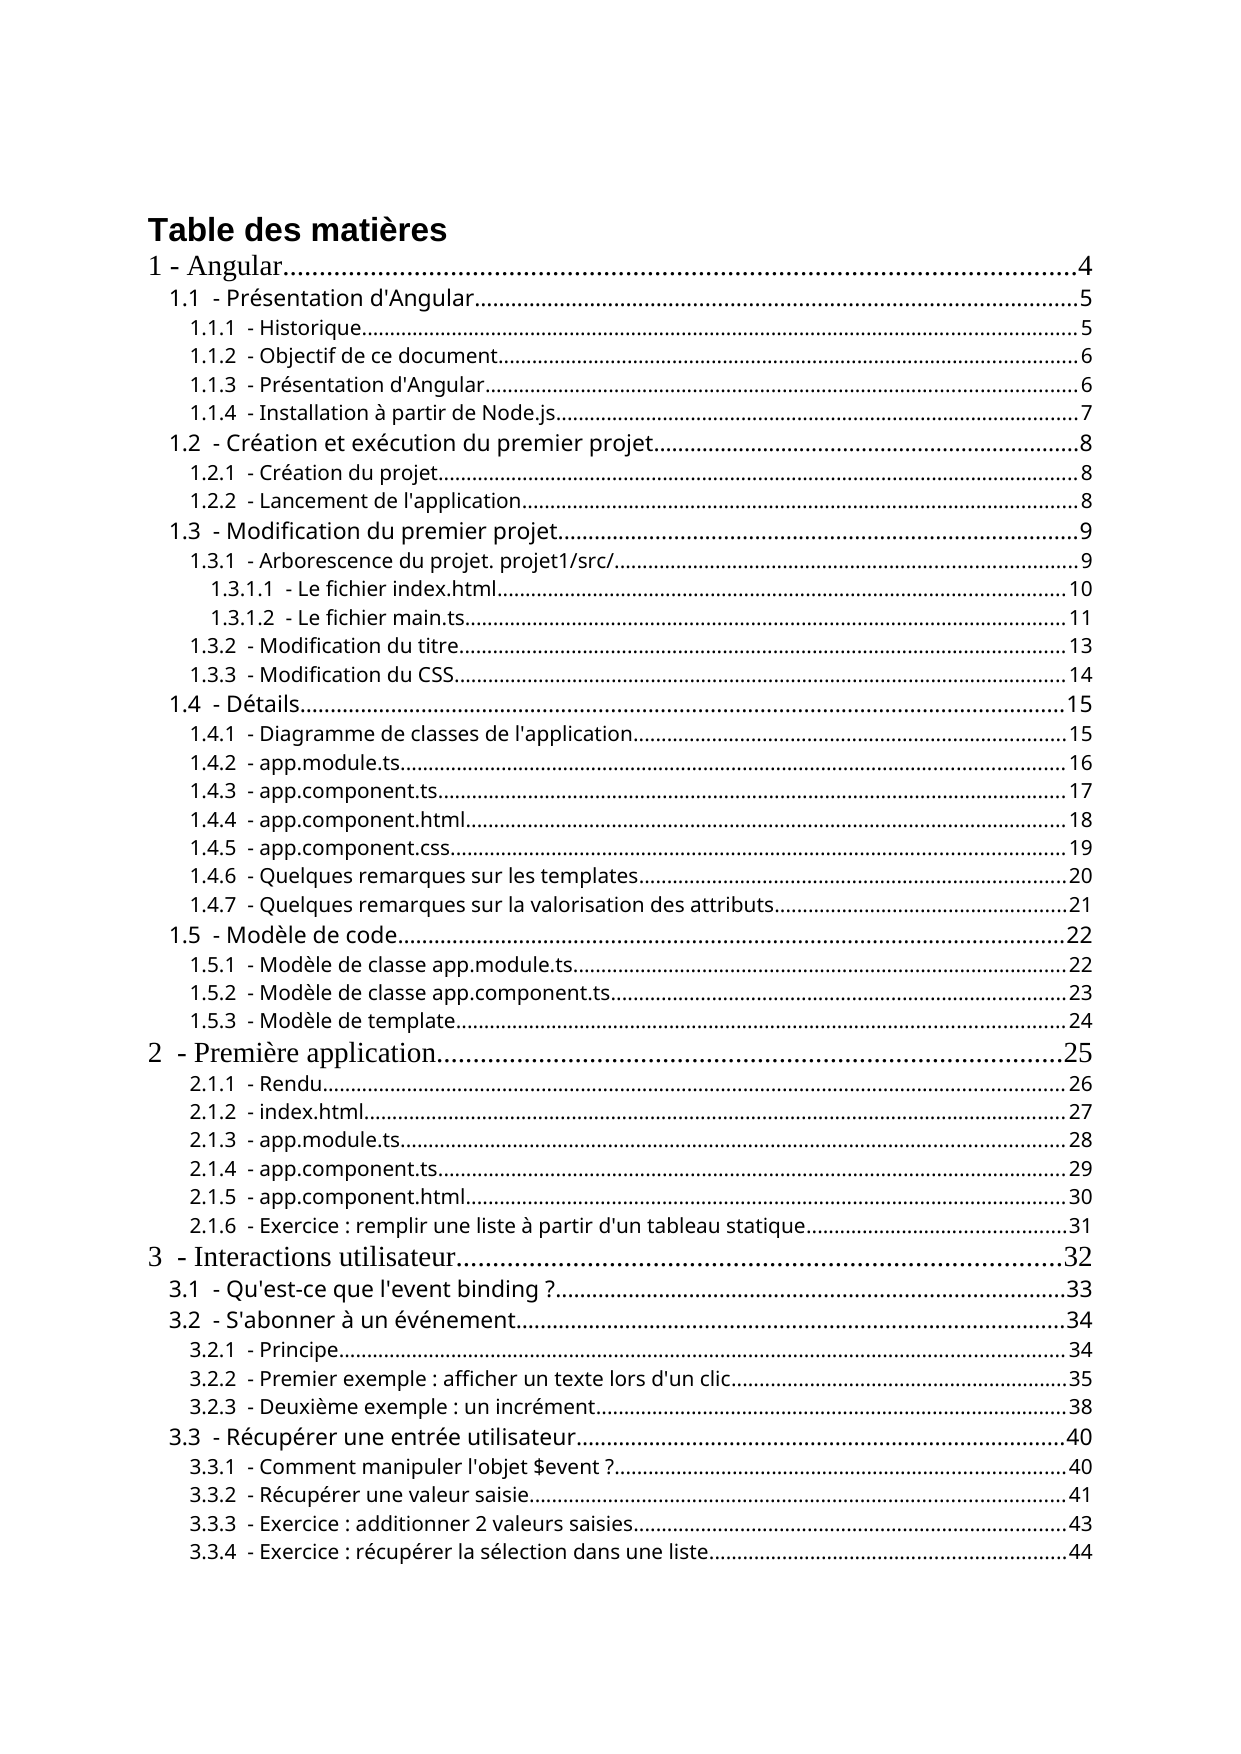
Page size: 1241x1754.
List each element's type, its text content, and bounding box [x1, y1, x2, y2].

text 1.2.1 - Création du projet 8 [189, 458, 1092, 486]
text 1.5 - Modèle de code 22 [168, 918, 1092, 950]
text 3.2.1 - Principe 34 [189, 1335, 1092, 1364]
text 2.1.3 - app.module.ts 28 [189, 1126, 1092, 1154]
text 1.4.1 - Diagramme de classes de l'application 15 [189, 719, 1092, 748]
text 3.2 - S'abonner à un événement 34 [168, 1304, 1092, 1335]
text 1.3.3 - Modification du CSS 14 [189, 660, 1092, 688]
text 1.4.3 - app.component.ts 17 [189, 776, 1092, 805]
text 1.1.1 - Historique 5 [189, 313, 1092, 341]
text 1.3.2 - Modification du titre 13 [189, 631, 1092, 660]
text 3.3.1 - Comment manipuler l'objet $event ? 40 [189, 1452, 1092, 1480]
text 3.3 - Récupérer une entrée utilisateur 40 [168, 1421, 1092, 1452]
text 1.3.1.1 - Le fichier index.html 10 [210, 574, 1092, 603]
text 1.2.2 - Lancement de l'application 8 [189, 486, 1092, 515]
text 1.5.1 - Modèle de classe app.module.ts 22 [189, 950, 1092, 978]
text 3.3.4 - Exercice : récupérer la sélection dans une liste 44 [189, 1537, 1092, 1566]
text 3.3.3 - Exercice : additionner 2 valeurs saisies 43 [189, 1509, 1092, 1537]
text 1.4.2 - app.module.ts 16 [189, 748, 1092, 776]
text 1.3.1 - Arborescence du projet. projet1/src/ 9 [189, 546, 1092, 574]
text 2.1.2 - index.html 27 [189, 1097, 1092, 1126]
text 3.2.2 - Premier exemple : afficher un texte lors d'un clic 35 [189, 1364, 1092, 1392]
text 2.1.6 - Exercice : remplir une liste à partir d'un tableau statique 31 [189, 1211, 1092, 1239]
text 1.1.4 - Installation à partir de Node.js 7 [189, 398, 1092, 427]
text 1.4.5 - app.component.css 19 [189, 833, 1092, 862]
text 1.5.2 - Modèle de classe app.component.ts 23 [189, 978, 1092, 1007]
text 1.1.2 - Objectif de ce document 6 [189, 341, 1092, 370]
text 1.2 - Création et exécution du premier projet 8 [168, 427, 1092, 458]
text 3.1 - Qu'est-ce que l'event binding ? 33 [168, 1273, 1092, 1304]
text 1.4.6 - Quelques remarques sur les templates 20 [189, 862, 1092, 890]
text 1.4.4 - app.component.html 18 [189, 805, 1092, 833]
text 1.4 - Détails 15 [168, 688, 1092, 719]
text 2.1.5 - app.component.html 30 [189, 1182, 1092, 1211]
text 1.3 - Modification du premier projet 9 [168, 515, 1092, 546]
text 2 - Première application 25 [148, 1035, 1092, 1069]
text 1.4.7 - Quelques remarques sur la valorisation des attributs 21 [189, 890, 1092, 918]
text 3 - Interactions utilisateur 32 [148, 1239, 1092, 1273]
text 1.3.1.2 - Le fichier main.ts 11 [210, 603, 1092, 631]
text 1.1.3 - Présentation d'Angular 6 [189, 370, 1092, 398]
text 2.1.4 - app.component.ts 29 [189, 1154, 1092, 1182]
text 3.3.2 - Récupérer une valeur saisie 41 [189, 1480, 1092, 1509]
text 1 - Angular 4 [148, 248, 1092, 282]
text 1.1 - Présentation d'Angular 5 [168, 282, 1092, 313]
text 2.1.1 - Rendu 26 [189, 1069, 1092, 1097]
text 3.2.3 - Deuxième exemple : un incrément 38 [189, 1392, 1092, 1421]
subtitle Table des matières [148, 210, 1092, 248]
text 1.5.3 - Modèle de template 24 [189, 1007, 1092, 1035]
